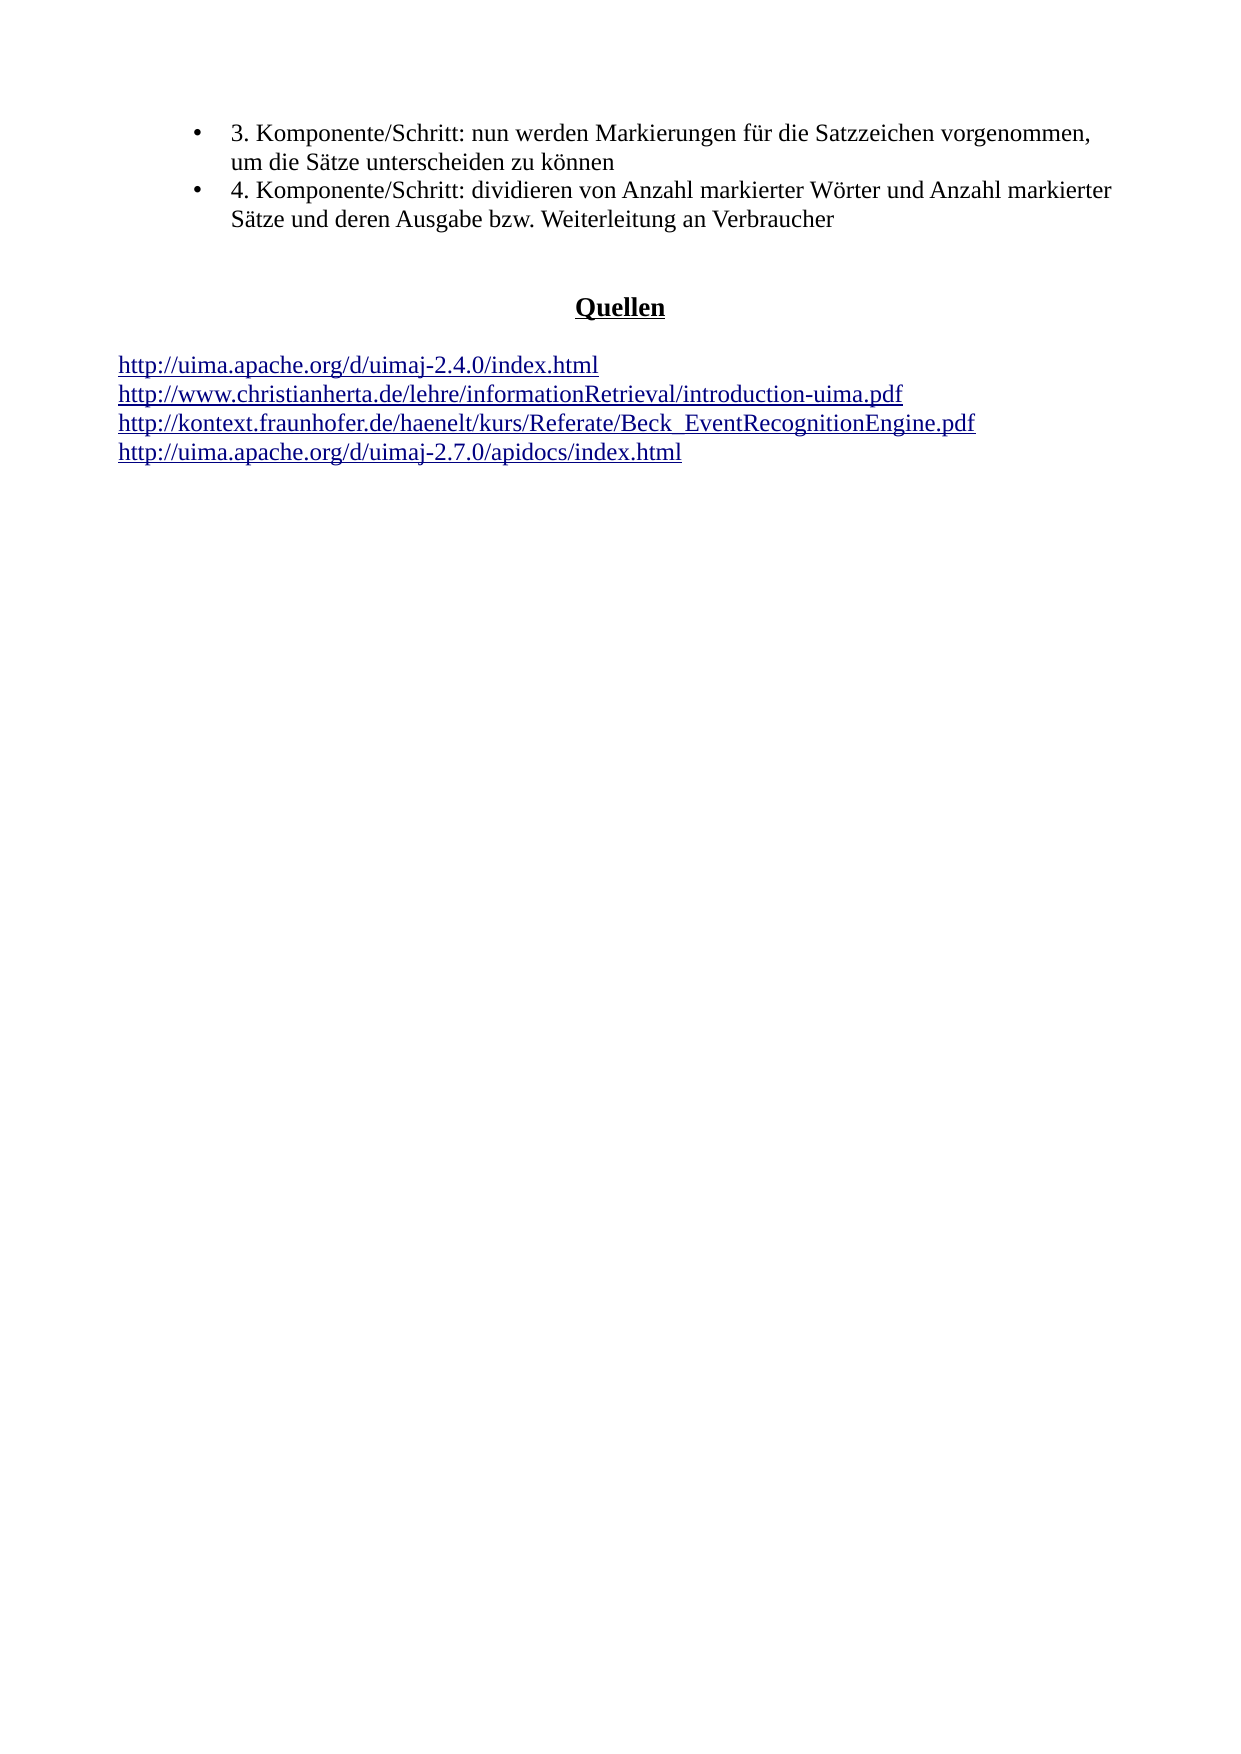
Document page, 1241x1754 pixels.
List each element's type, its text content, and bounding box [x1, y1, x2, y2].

list 4. Komponente/Schritt: dividieren von Anzahl markierter Wörter und Anzahl markierter Sätze und deren Ausgabe bzw. Weiterleitung an Verbraucher [193, 176, 1122, 233]
text http://kontext.fraunhofer.de/haenelt/kurs/Referate/Beck_EventRecognitionEngine.pdf [118, 408, 1122, 437]
list 3. Komponente/Schritt: nun werden Markierungen für die Satzzeichen vorgenommen, um die Sätze unterscheiden zu können [193, 118, 1122, 176]
text Quellen [118, 291, 1122, 322]
text http://www.christianherta.de/lehre/informationRetrieval/introduction-uima.pdf [118, 379, 1122, 408]
text http://uima.apache.org/d/uimaj-2.4.0/index.html [118, 351, 1122, 379]
text http://uima.apache.org/d/uimaj-2.7.0/apidocs/index.html [118, 437, 1122, 466]
